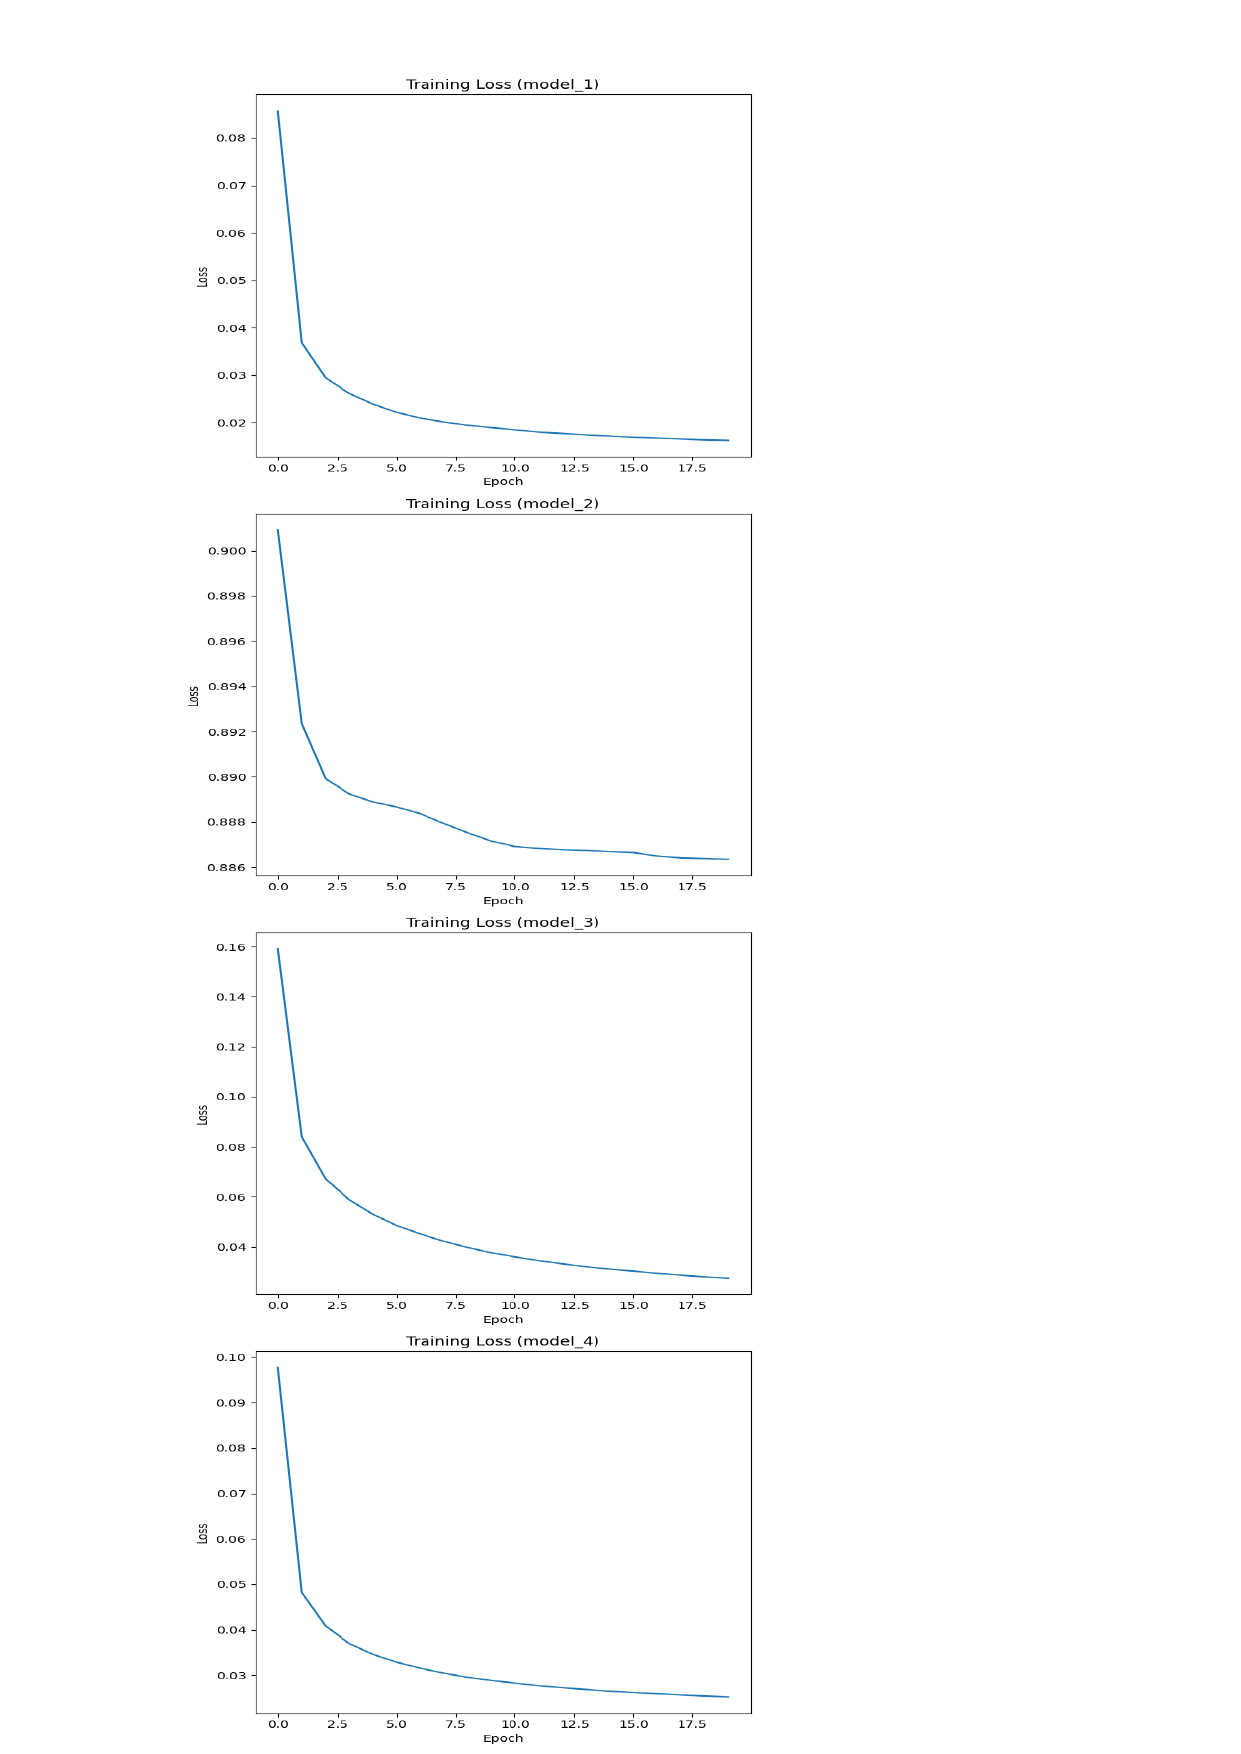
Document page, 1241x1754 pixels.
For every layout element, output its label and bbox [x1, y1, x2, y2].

picture [172, 68, 765, 1754]
